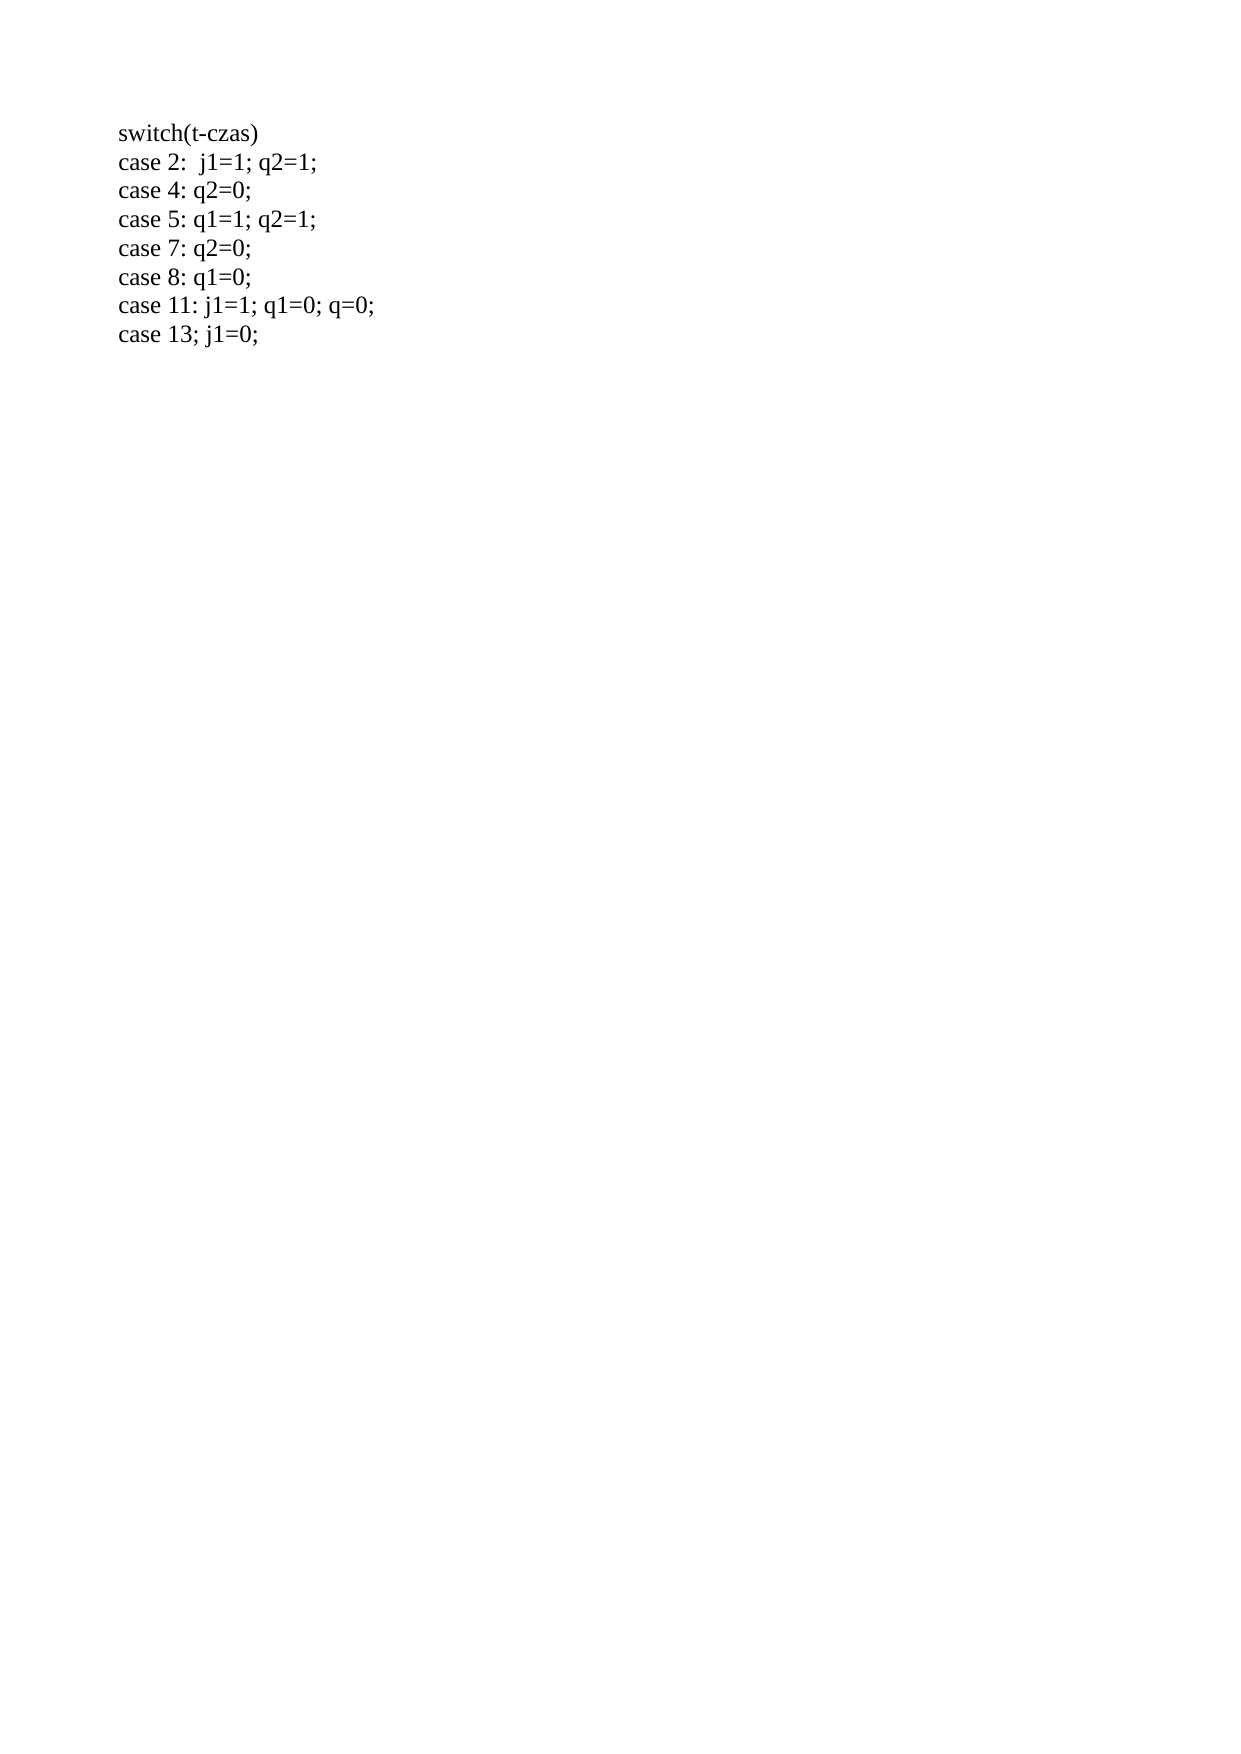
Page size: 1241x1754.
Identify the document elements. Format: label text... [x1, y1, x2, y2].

text case 13; j1=0; [118, 319, 1122, 348]
text case 5: q1=1; q2=1; [118, 204, 1122, 233]
text case 11: j1=1; q1=0; q=0; [118, 291, 1122, 319]
text case 4: q2=0; [118, 176, 1122, 204]
text case 8: q1=0; [118, 262, 1122, 291]
text case 2: j1=1; q2=1; [118, 147, 1122, 176]
text case 7: q2=0; [118, 233, 1122, 262]
text switch(t-czas) [118, 118, 1122, 147]
